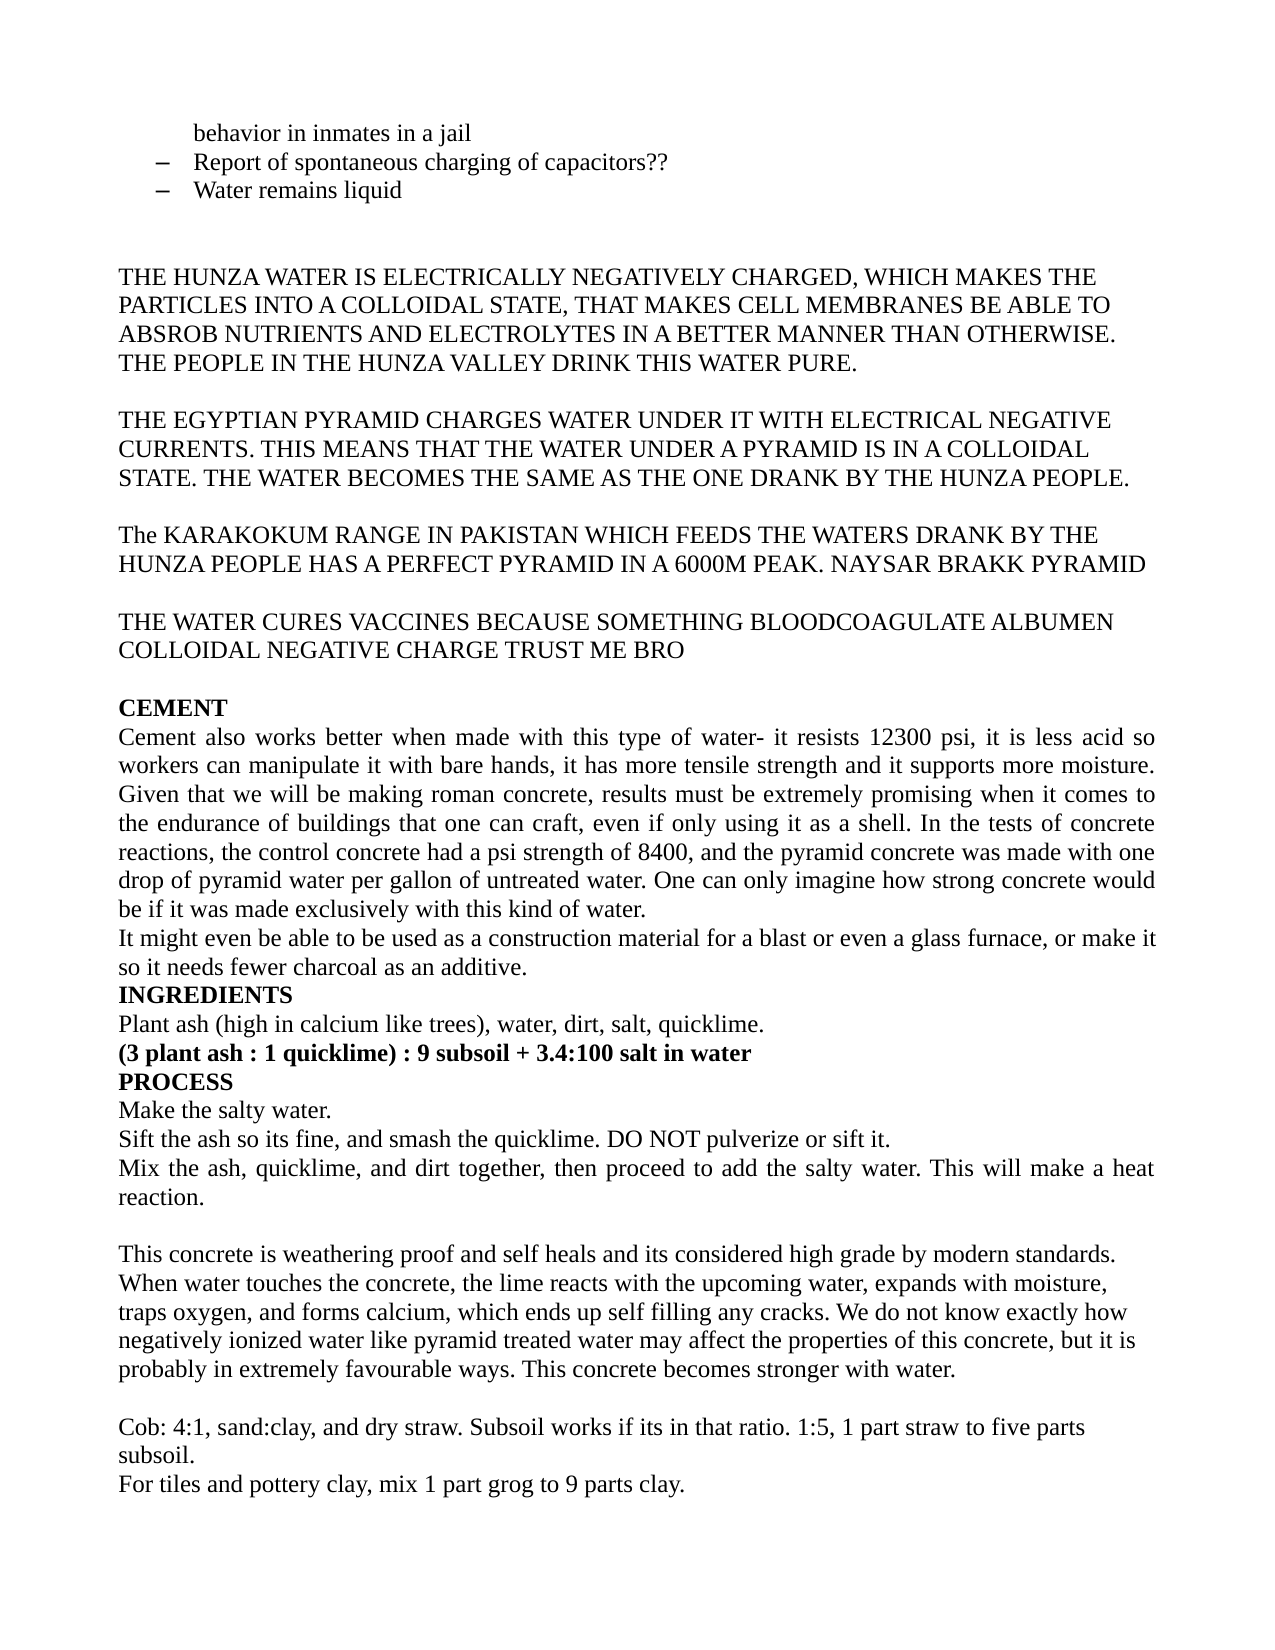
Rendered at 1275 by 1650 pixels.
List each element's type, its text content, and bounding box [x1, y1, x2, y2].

text The KARAKOKUM RANGE IN PAKISTAN WHICH FEEDS THE WATERS DRANK BY THE [118, 521, 1157, 549]
text Plant ash (high in calcium like trees), water, dirt, salt, quicklime. [118, 1009, 1157, 1038]
text This concrete is weathering proof and self heals and its considered high grade by modern standards. When water touches the concrete, the lime reacts with the upcoming water, expands with moisture, traps oxygen, and forms calcium, which ends up self filling any cracks. We do not know exactly how negatively ionized water like pyramid treated water may affect the properties of this concrete, but it is probably in extremely favourable ways. This concrete becomes stronger with water. [118, 1239, 1157, 1383]
text THE HUNZA WATER IS ELECTRICALLY NEGATIVELY CHARGED, WHICH MAKES THE PARTICLES INTO A COLLOIDAL STATE, THAT MAKES CELL MEMBRANES BE ABLE TO ABSROB NUTRIENTS AND ELECTROLYTES IN A BETTER MANNER THAN OTHERWISE. THE PEOPLE IN THE HUNZA VALLEY DRINK THIS WATER PURE. [118, 262, 1157, 377]
text PROCESS [118, 1067, 1157, 1096]
text THE EGYPTIAN PYRAMID CHARGES WATER UNDER IT WITH ELECTRICAL NEGATIVE CURRENTS. THIS MEANS THAT THE WATER UNDER A PYRAMID IS IN A COLLOIDAL STATE. THE WATER BECOMES THE SAME AS THE ONE DRANK BY THE HUNZA PEOPLE. [118, 406, 1157, 492]
text HUNZA PEOPLE HAS A PERFECT PYRAMID IN A 6000M PEAK. NAYSAR BRAKK PYRAMID [118, 549, 1157, 578]
text Cob: 4:1, sand:clay, and dry straw. Subsoil works if its in that ratio. 1:5, 1 part straw to five parts subsoil. [118, 1412, 1157, 1469]
text For tiles and pottery clay, mix 1 part grog to 9 parts clay. [118, 1469, 1157, 1498]
text Mix the ash, quicklime, and dirt together, then proceed to add the salty water. This will make a heat reaction. [118, 1153, 1157, 1211]
text Sift the ash so its fine, and smash the quicklime. DO NOT pulverize or sift it. [118, 1124, 1157, 1153]
text (3 plant ash : 1 quicklime) : 9 subsoil + 3.4:100 salt in water [118, 1038, 1157, 1067]
text It might even be able to be used as a construction material for a blast or even a glass furnace, or make it so it needs fewer charcoal as an additive. [118, 923, 1157, 981]
text INGREDIENTS [118, 981, 1157, 1009]
list Report of spontaneous charging of capacitors?? [156, 147, 1157, 176]
text THE WATER CURES VACCINES BECAUSE SOMETHING BLOODCOAGULATE ALBUMEN COLLOIDAL NEGATIVE CHARGE TRUST ME BRO [118, 607, 1157, 664]
text Cement also works better when made with this type of water- it resists 12300 psi, it is less acid so workers can manipulate it with bare hands, it has more tensile strength and it supports more moisture. Given that we will be making roman concrete, results must be extremely promising when it comes to the endurance of buildings that one can craft, even if only using it as a shell. In the tests of concrete reactions, the control concrete had a psi strength of 8400, and the pyramid concrete was made with one drop of pyramid water per gallon of untreated water. One can only imagine how strong concrete would be if it was made exclusively with this kind of water. [118, 722, 1157, 923]
text Make the salty water. [118, 1096, 1157, 1124]
list behavior in inmates in a jail [156, 118, 1157, 147]
list Water remains liquid [156, 176, 1157, 204]
text CEMENT [118, 693, 1157, 722]
